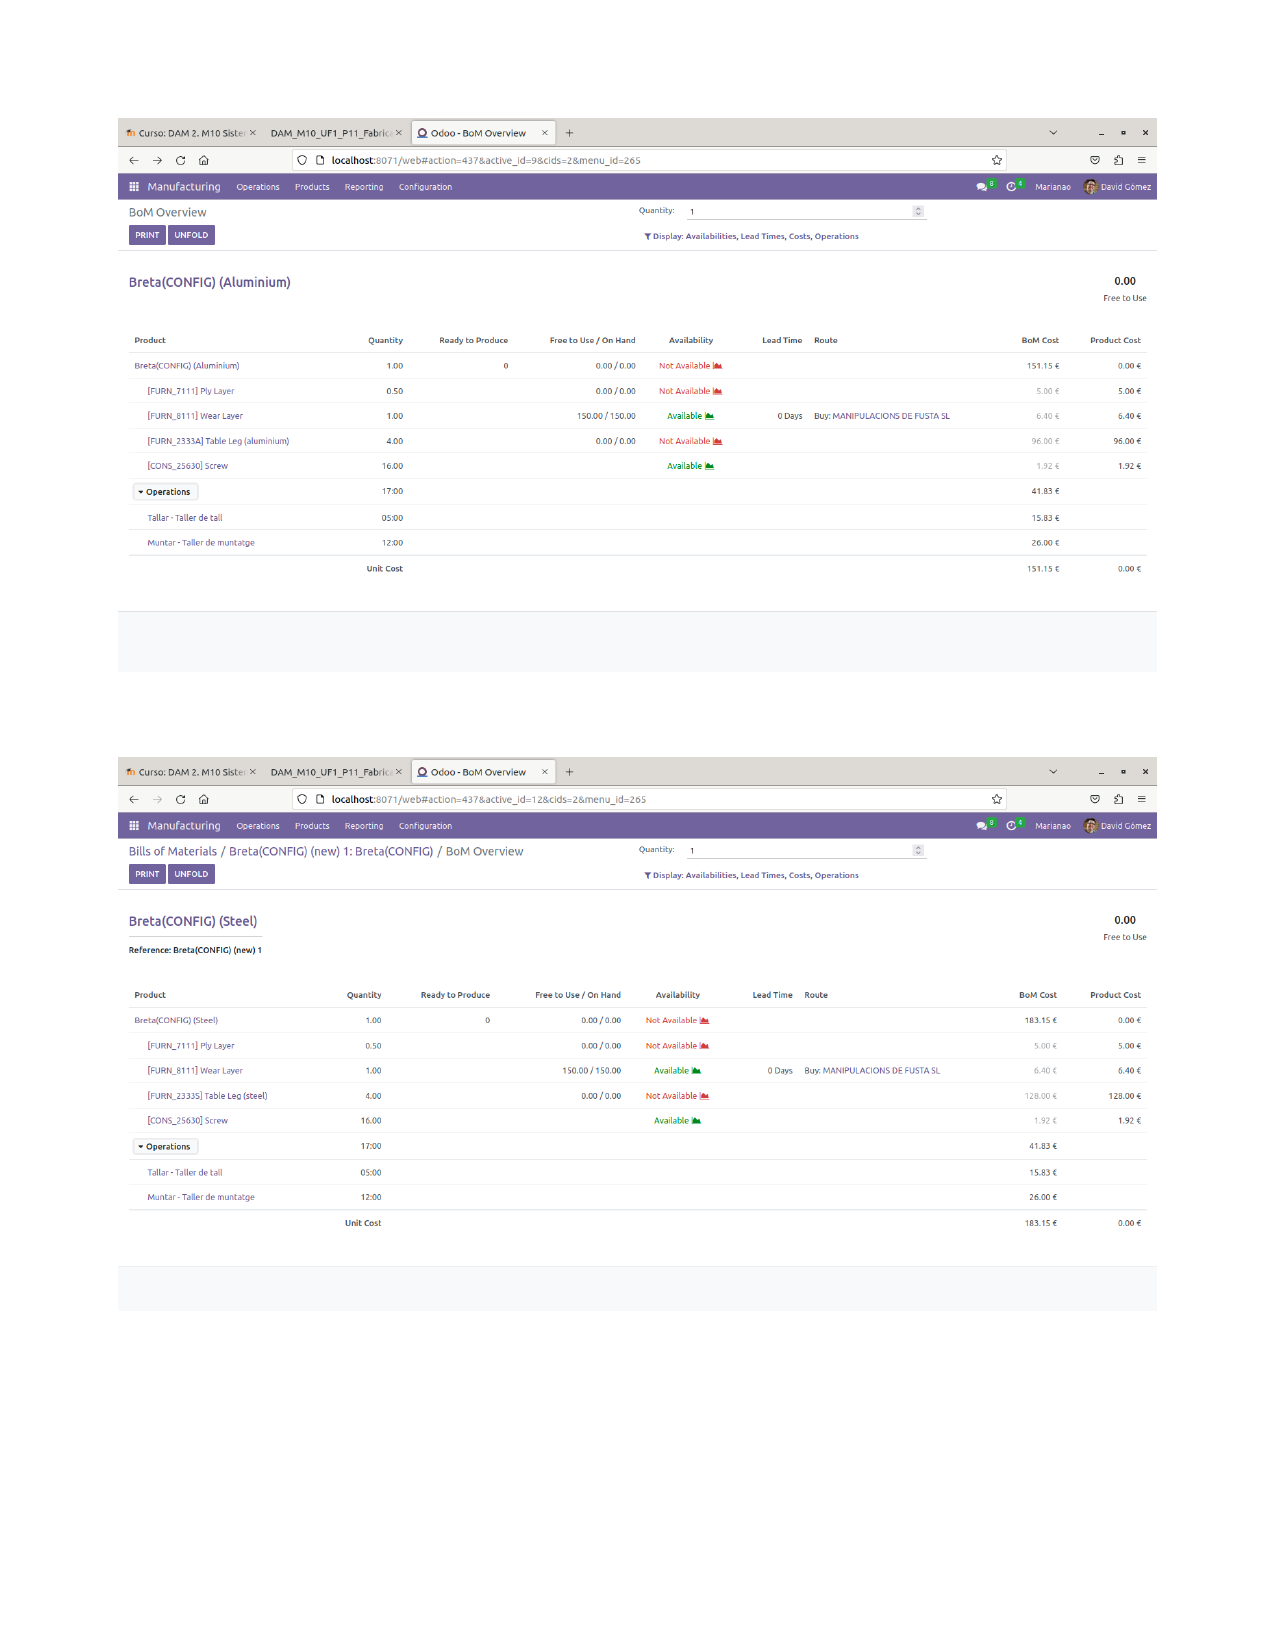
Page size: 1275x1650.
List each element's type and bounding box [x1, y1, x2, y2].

picture [118, 757, 1157, 1311]
picture [118, 118, 1157, 672]
